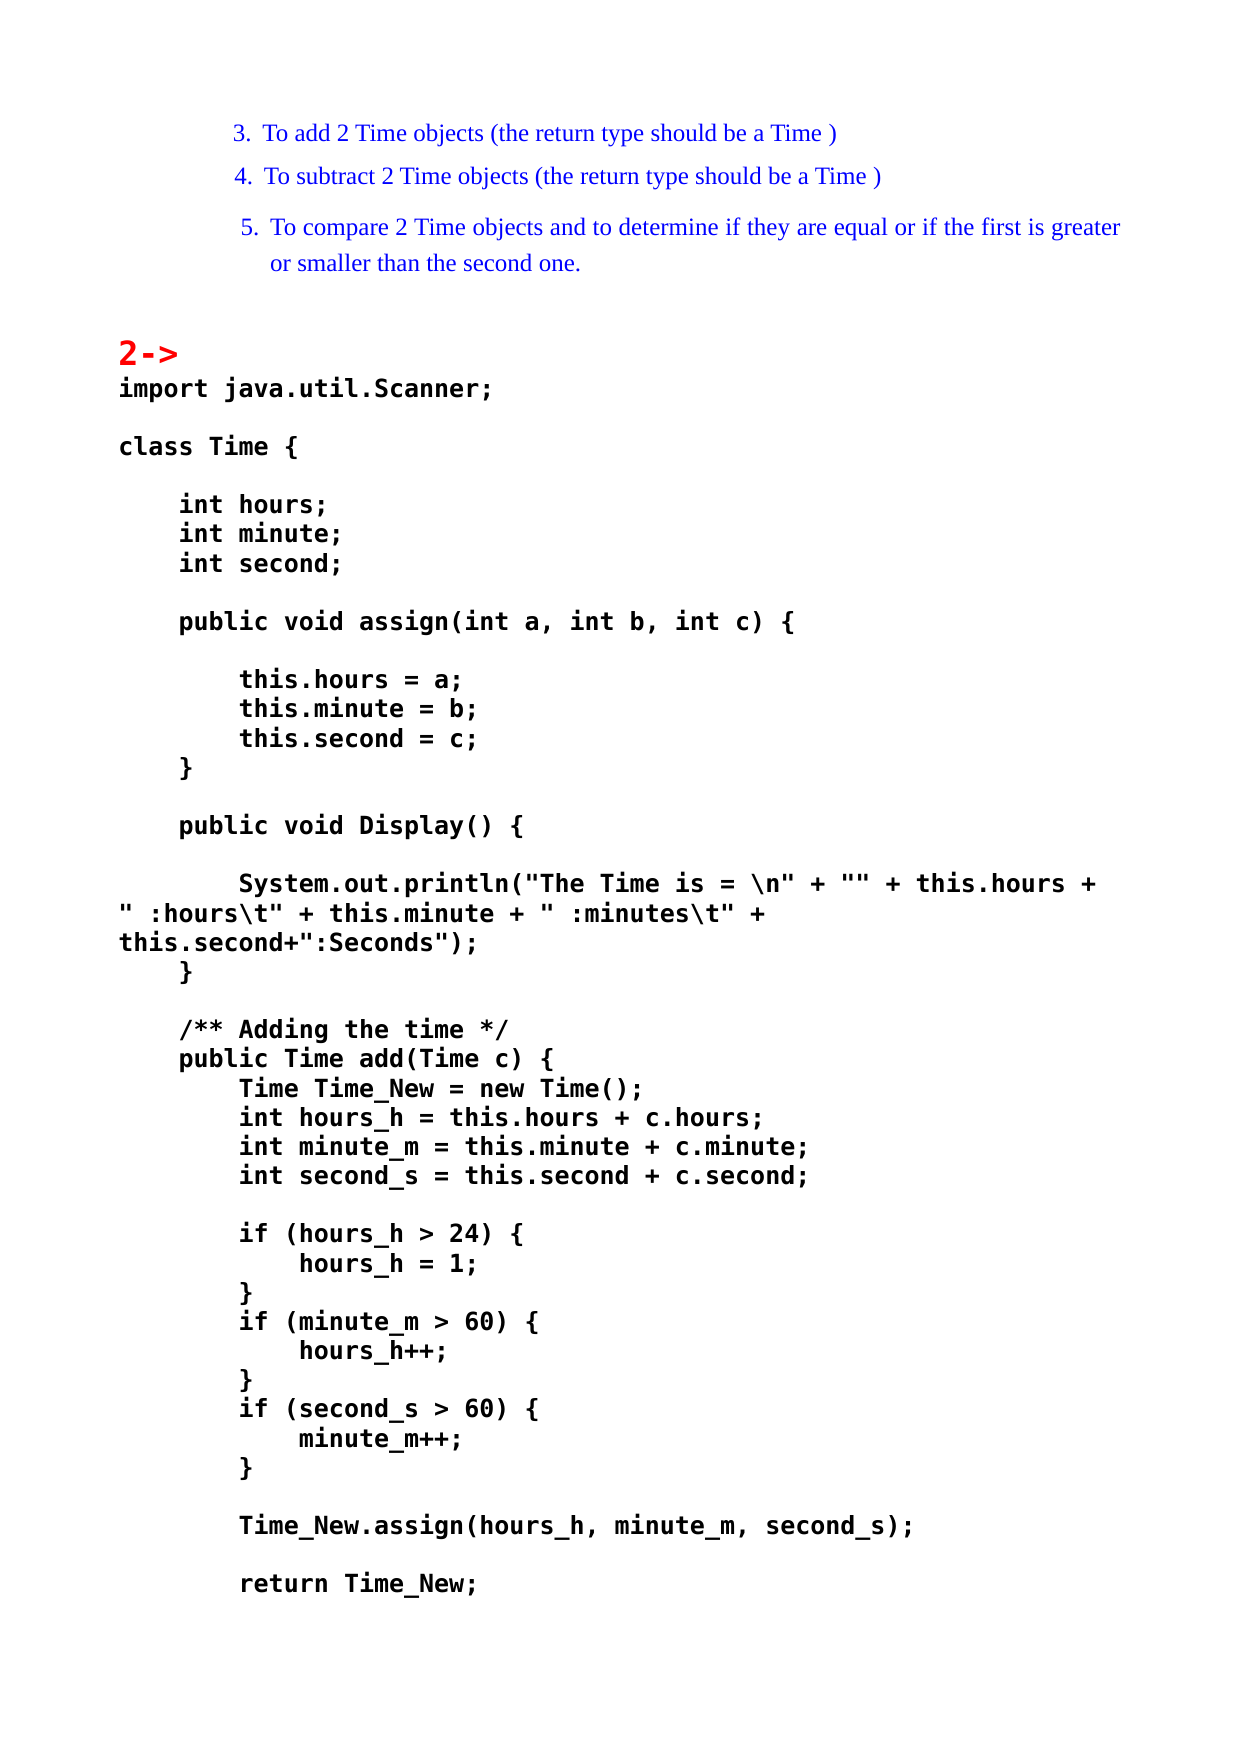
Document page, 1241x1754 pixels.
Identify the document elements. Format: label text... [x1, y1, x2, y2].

text hours_h = 1; [118, 1249, 1122, 1278]
text int second; [118, 549, 1122, 578]
text } [118, 753, 1122, 782]
text } [118, 1453, 1122, 1482]
text int second_s = this.second + c.second; [118, 1161, 1122, 1190]
text } [118, 1365, 1122, 1394]
text hours_h++; [118, 1336, 1122, 1365]
text if (minute_m > 60) { [118, 1307, 1122, 1336]
text this.second = c; [118, 724, 1122, 753]
text this.minute = b; [118, 694, 1122, 724]
text int minute; [118, 519, 1122, 549]
text this.hours = a; [118, 665, 1122, 694]
list To add 2 Time objects (the return type should be a Time ) [233, 118, 1122, 147]
text Time_New.assign(hours_h, minute_m, second_s); [118, 1511, 1122, 1540]
text int minute_m = this.minute + c.minute; [118, 1132, 1122, 1161]
text return Time_New; [118, 1569, 1122, 1599]
text public Time add(Time c) { [118, 1044, 1122, 1074]
text Time Time_New = new Time(); [118, 1074, 1122, 1103]
text System.out.println("The Time is = \n" + "" + this.hours + " :hours\t" + this.minute + " :minutes\t" + this.second+":Seconds"); [118, 869, 1122, 957]
text } [118, 957, 1122, 986]
text } [118, 1278, 1122, 1307]
text int hours_h = this.hours + c.hours; [118, 1103, 1122, 1132]
text class Time { [118, 432, 1122, 461]
text minute_m++; [118, 1424, 1122, 1453]
text int hours; [118, 490, 1122, 519]
list To subtract 2 Time objects (the return type should be a Time ) [234, 161, 1122, 190]
text /** Adding the time */ [118, 1015, 1122, 1044]
text if (hours_h > 24) { [118, 1219, 1122, 1249]
text if (second_s > 60) { [118, 1394, 1122, 1424]
text public void assign(int a, int b, int c) { [118, 607, 1122, 636]
text import java.util.Scanner; [118, 374, 1122, 403]
text public void Display() { [118, 811, 1122, 840]
list To compare 2 Time objects and to determine if they are equal or if the first is greater or smaller than the second one. [240, 205, 1122, 277]
text 2-> [118, 335, 1122, 374]
